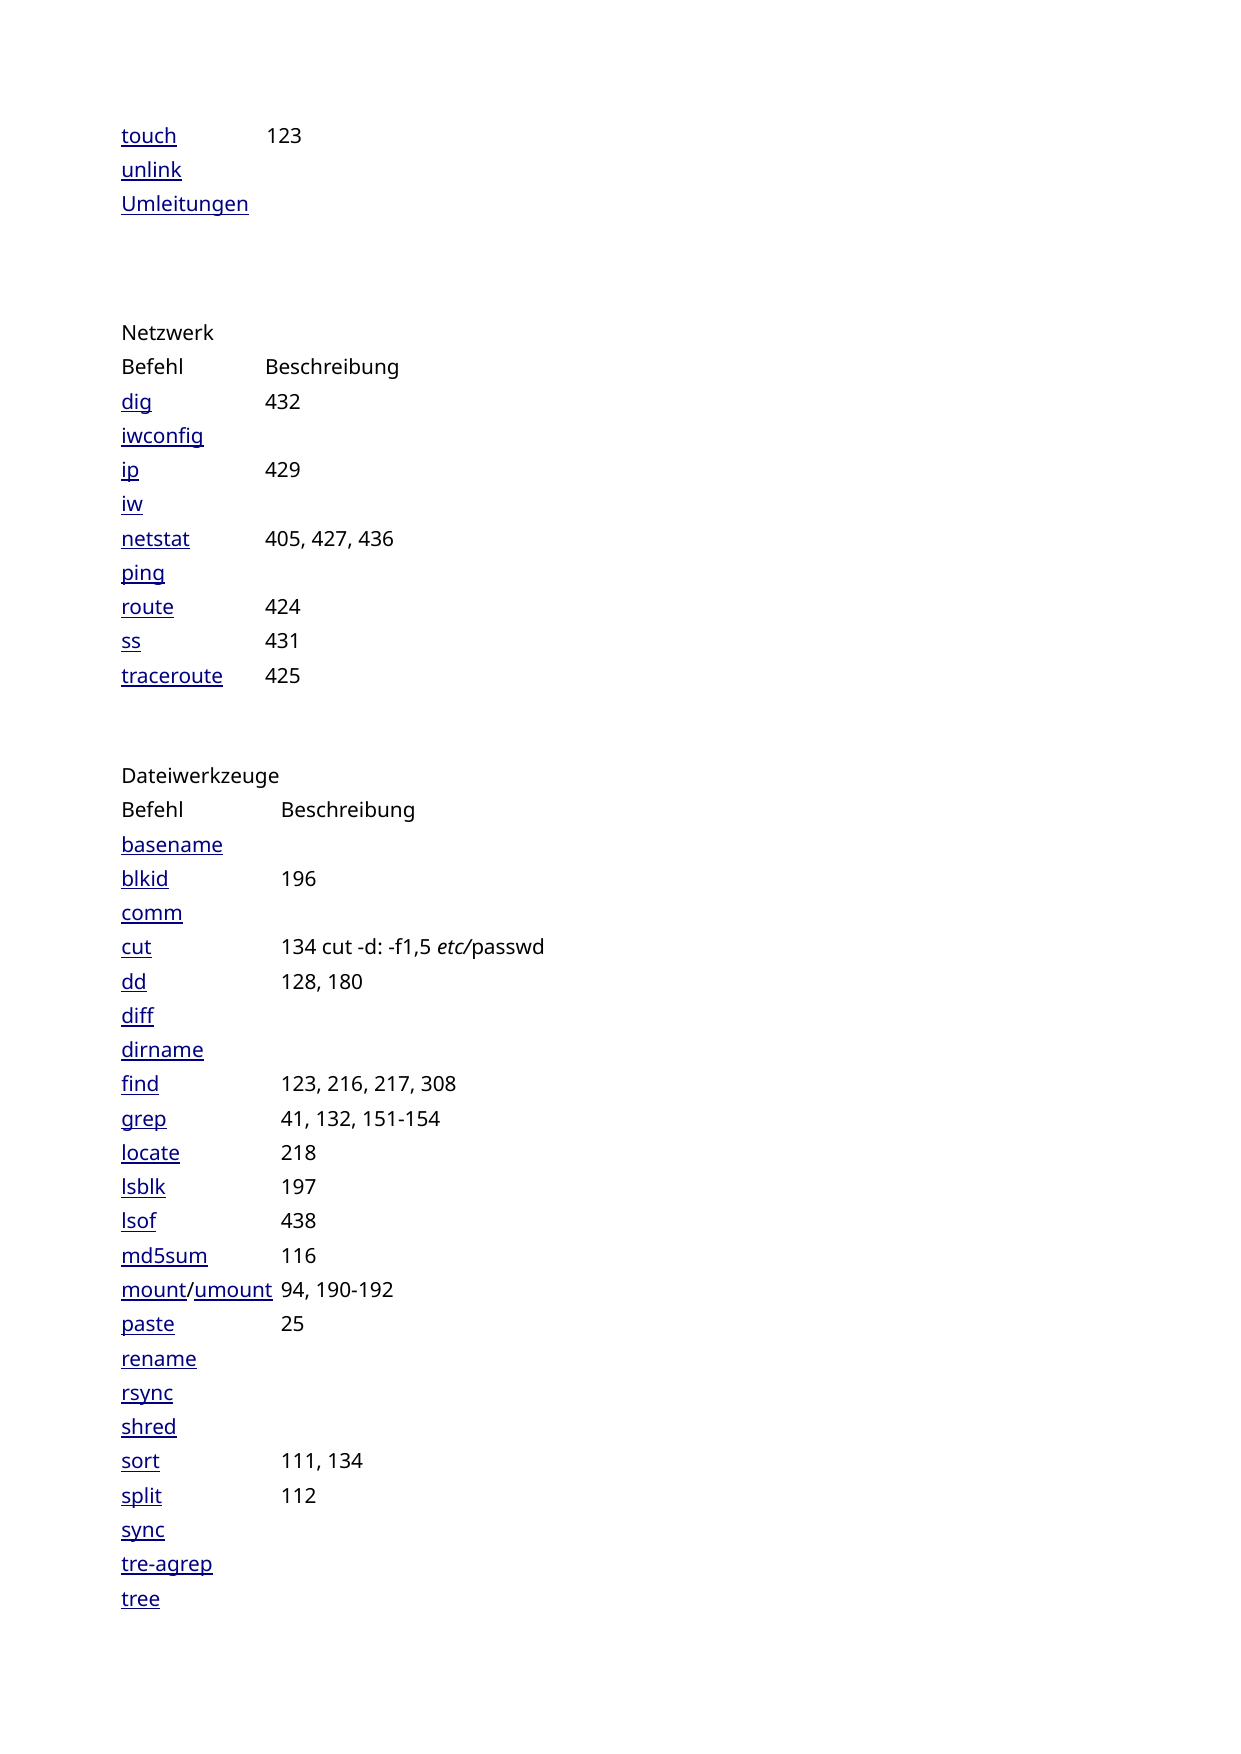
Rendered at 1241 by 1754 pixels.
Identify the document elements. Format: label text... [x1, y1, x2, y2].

table_cell 405, 427, 436 [262, 521, 1122, 555]
table_cell sort [118, 1444, 278, 1478]
table_cell Befehl [118, 350, 262, 384]
table_cell iwconfig [118, 418, 262, 452]
table_cell touch [118, 118, 263, 152]
table_cell [278, 1375, 1122, 1409]
table_cell 134 cut -d: -f1,5 etc/passwd [278, 930, 1122, 964]
table_cell rsync [118, 1375, 278, 1409]
table_cell [262, 555, 1122, 589]
table_cell rename [118, 1341, 278, 1375]
table_cell split [118, 1478, 278, 1512]
table_cell 123, 216, 217, 308 [278, 1067, 1122, 1101]
table_cell blkid [118, 861, 278, 895]
table_cell 425 [262, 658, 1122, 692]
table_cell dig [118, 384, 262, 418]
table_cell [278, 1546, 1122, 1581]
table_cell sync [118, 1512, 278, 1546]
table_cell 25 [278, 1307, 1122, 1341]
table_cell ping [118, 555, 262, 589]
table_cell 218 [278, 1135, 1122, 1169]
table_cell [278, 1512, 1122, 1546]
table_cell md5sum [118, 1238, 278, 1272]
table_cell 94, 190-192 [278, 1272, 1122, 1307]
table_cell paste [118, 1307, 278, 1341]
table_cell traceroute [118, 658, 262, 692]
table_cell dirname [118, 1033, 278, 1067]
table_cell shred [118, 1409, 278, 1444]
table_cell route [118, 590, 262, 624]
table_cell 431 [262, 624, 1122, 658]
table_cell comm [118, 895, 278, 929]
table_cell Befehl [118, 793, 278, 827]
table_cell tree [118, 1581, 278, 1615]
table_cell [263, 187, 1122, 221]
table_cell 112 [278, 1478, 1122, 1512]
table_cell Beschreibung [262, 350, 1122, 384]
table_cell 116 [278, 1238, 1122, 1272]
table_cell 41, 132, 151-154 [278, 1101, 1122, 1135]
table_cell basename [118, 827, 278, 861]
table_cell unlink [118, 153, 263, 187]
table_header Netzwerk [118, 315, 1122, 349]
table_cell 438 [278, 1204, 1122, 1238]
table_cell 111, 134 [278, 1444, 1122, 1478]
table_cell 429 [262, 453, 1122, 487]
table_cell iw [118, 487, 262, 521]
table_cell [278, 1409, 1122, 1444]
table_cell [278, 1581, 1122, 1615]
table_cell [278, 1341, 1122, 1375]
table_cell [278, 1033, 1122, 1067]
table_header Dateiwerkzeuge [118, 758, 1122, 792]
table_cell dd [118, 964, 278, 998]
table_cell ss [118, 624, 262, 658]
table_cell lsof [118, 1204, 278, 1238]
table_cell [278, 998, 1122, 1032]
table_cell Umleitungen [118, 187, 263, 221]
table_cell [262, 487, 1122, 521]
table_cell mount/umount [118, 1272, 278, 1307]
table_cell 128, 180 [278, 964, 1122, 998]
table_cell [262, 418, 1122, 452]
table_cell 197 [278, 1170, 1122, 1204]
table_cell 424 [262, 590, 1122, 624]
table_cell [278, 827, 1122, 861]
table_cell locate [118, 1135, 278, 1169]
table_cell cut [118, 930, 278, 964]
table_cell 123 [263, 118, 1122, 152]
table_cell [263, 153, 1122, 187]
table_cell tre-agrep [118, 1546, 278, 1581]
table_cell ip [118, 453, 262, 487]
table_cell netstat [118, 521, 262, 555]
table_cell diff [118, 998, 278, 1032]
table_cell 432 [262, 384, 1122, 418]
table_cell lsblk [118, 1170, 278, 1204]
table_cell [278, 895, 1122, 929]
table_cell 196 [278, 861, 1122, 895]
table_cell Beschreibung [278, 793, 1122, 827]
table_cell grep [118, 1101, 278, 1135]
table_cell find [118, 1067, 278, 1101]
